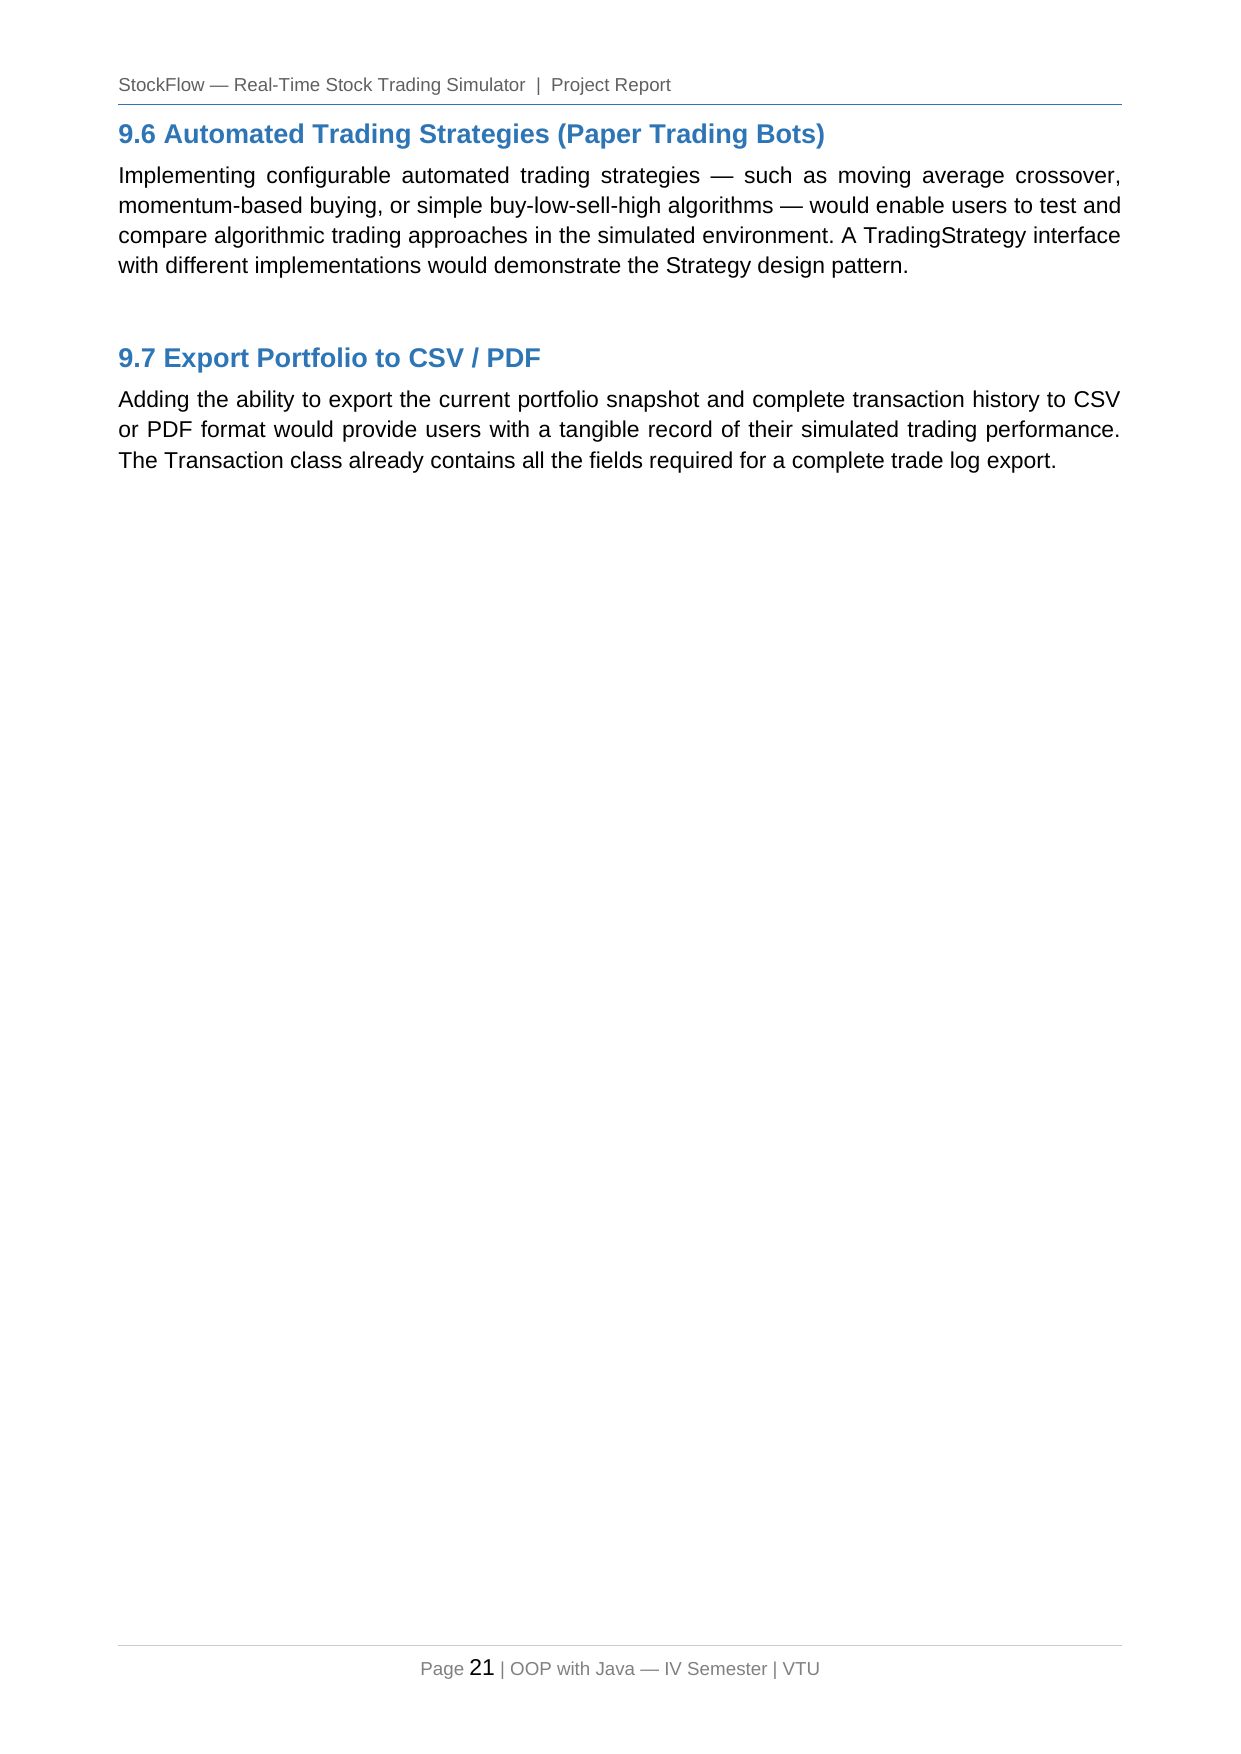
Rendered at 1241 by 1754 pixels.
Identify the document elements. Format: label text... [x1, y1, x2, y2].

text Adding the ability to export the current portfolio snapshot and complete transaction history to CSV or PDF format would provide users with a tangible record of their simulated trading performance. The Transaction class already contains all the fields required for a complete trade log export. [118, 386, 1122, 473]
text Implementing configurable automated trading strategies — such as moving average crossover, momentum-based buying, or simple buy-low-sell-high algorithms — would enable users to test and compare algorithmic trading approaches in the simulated environment. A TradingStrategy interface with different implementations would demonstrate the Strategy design pattern. [118, 162, 1122, 279]
subtitle 9.7 Export Portfolio to CSV / PDF [118, 342, 1122, 374]
subtitle 9.6 Automated Trading Strategies (Paper Trading Bots) [118, 118, 1122, 149]
